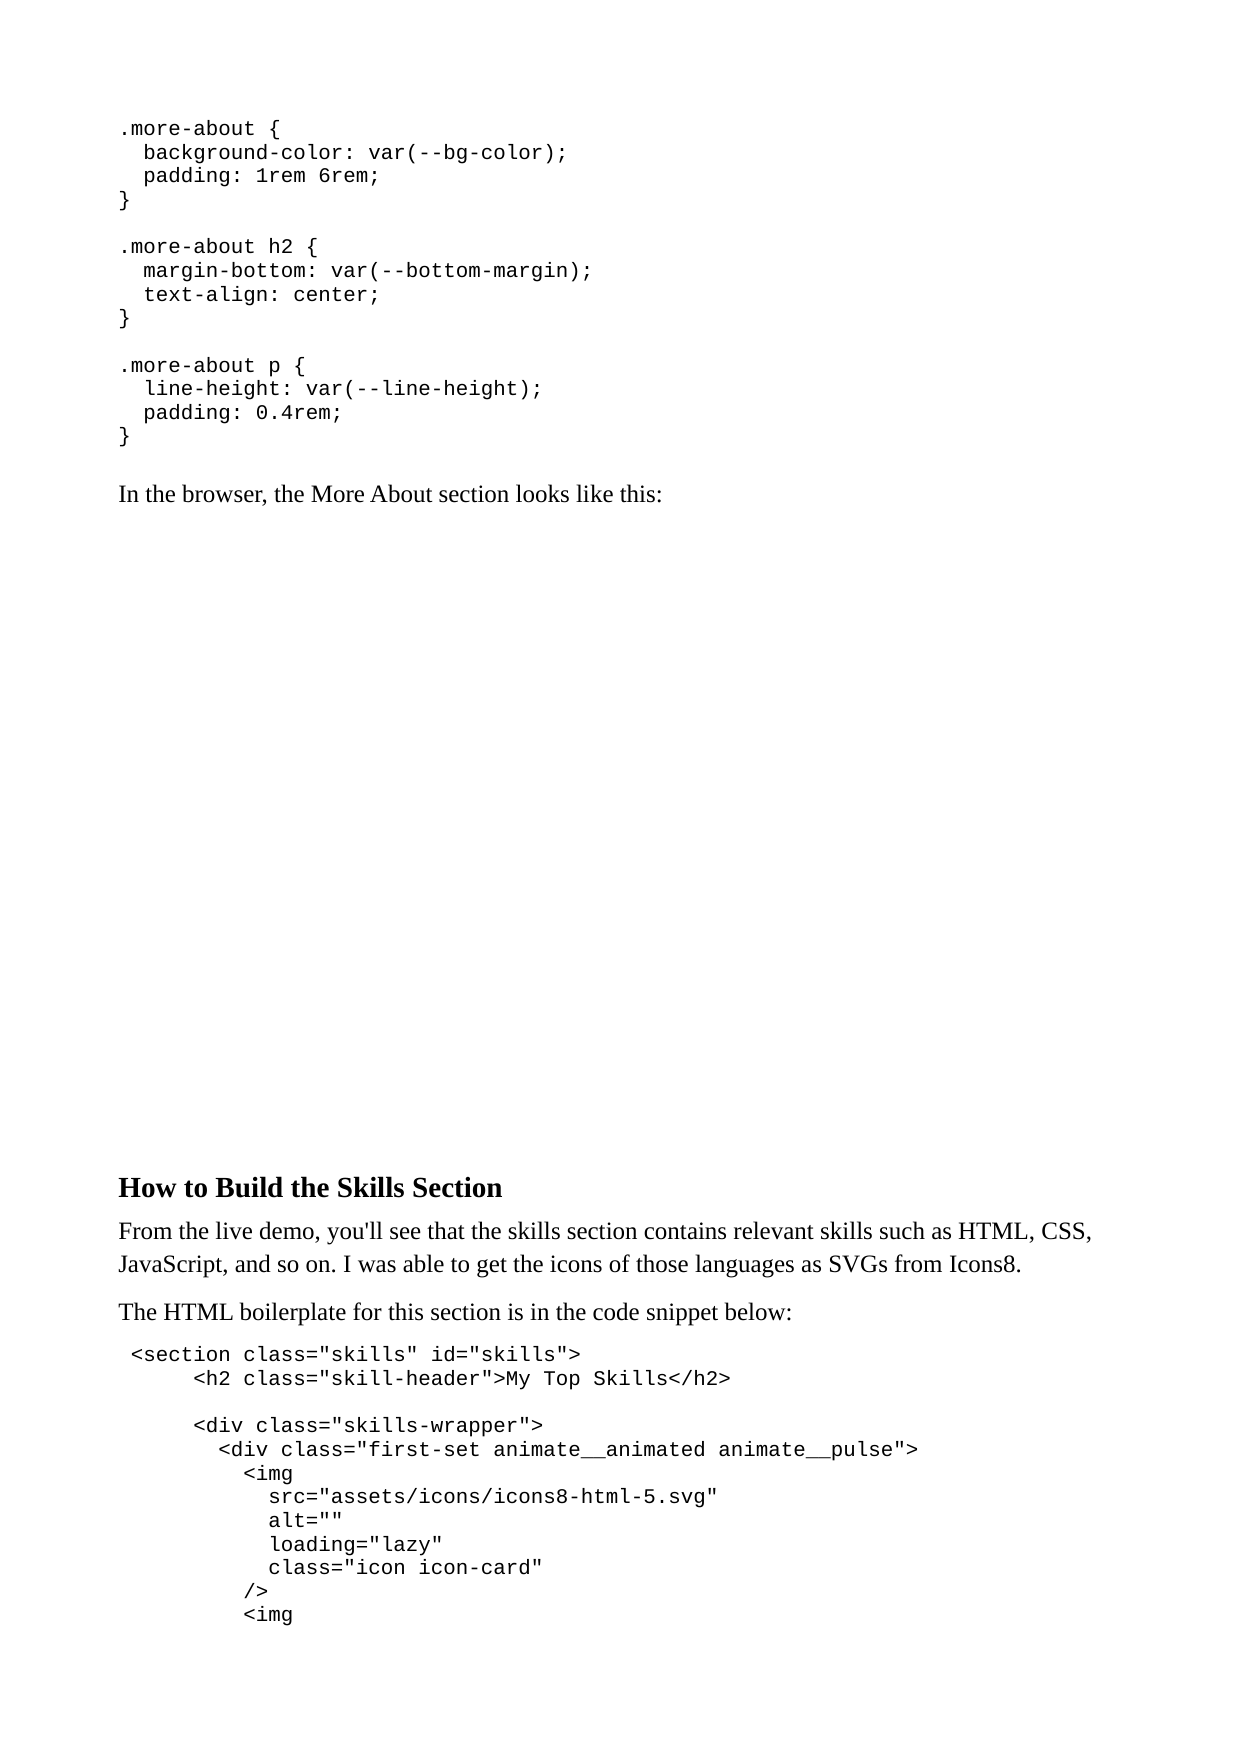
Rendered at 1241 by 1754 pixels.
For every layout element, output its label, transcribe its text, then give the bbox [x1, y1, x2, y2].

text loading="lazy" [118, 1533, 1122, 1557]
text alt="" [118, 1510, 1122, 1533]
text <section class="skills" id="skills"> [118, 1344, 1122, 1368]
text /> [118, 1581, 1122, 1604]
subtitle How to Build the Skills Section [118, 1170, 1122, 1204]
text .more-about h2 { [118, 236, 1122, 260]
text margin-bottom: var(--bottom-margin); [118, 260, 1122, 284]
text background-color: var(--bg-color); [118, 142, 1122, 165]
text } [118, 307, 1122, 331]
text text-align: center; [118, 284, 1122, 307]
text .more-about p { [118, 354, 1122, 378]
text padding: 1rem 6rem; [118, 165, 1122, 189]
text In the browser, the More About section looks like this: [118, 479, 1122, 1137]
text The HTML boilerplate for this section is in the code snippet below: [118, 1297, 1122, 1326]
text } [118, 426, 1122, 449]
text From the live demo, you'll see that the skills section contains relevant skills such as HTML, CSS, JavaScript, and so on. I was able to get the icons of those languages as SVGs from Icons8. [118, 1216, 1122, 1278]
text <img [118, 1463, 1122, 1486]
text <h2 class="skill-header">My Top Skills</h2> [118, 1368, 1122, 1392]
text src="assets/icons/icons8-html-5.svg" [118, 1486, 1122, 1510]
text line-height: var(--line-height); [118, 378, 1122, 402]
text padding: 0.4rem; [118, 402, 1122, 426]
text class="icon icon-card" [118, 1557, 1122, 1581]
text <div class="first-set animate__animated animate__pulse"> [118, 1439, 1122, 1463]
text <img [118, 1604, 1122, 1628]
text <div class="skills-wrapper"> [118, 1415, 1122, 1439]
text .more-about { [118, 118, 1122, 142]
text } [118, 189, 1122, 213]
